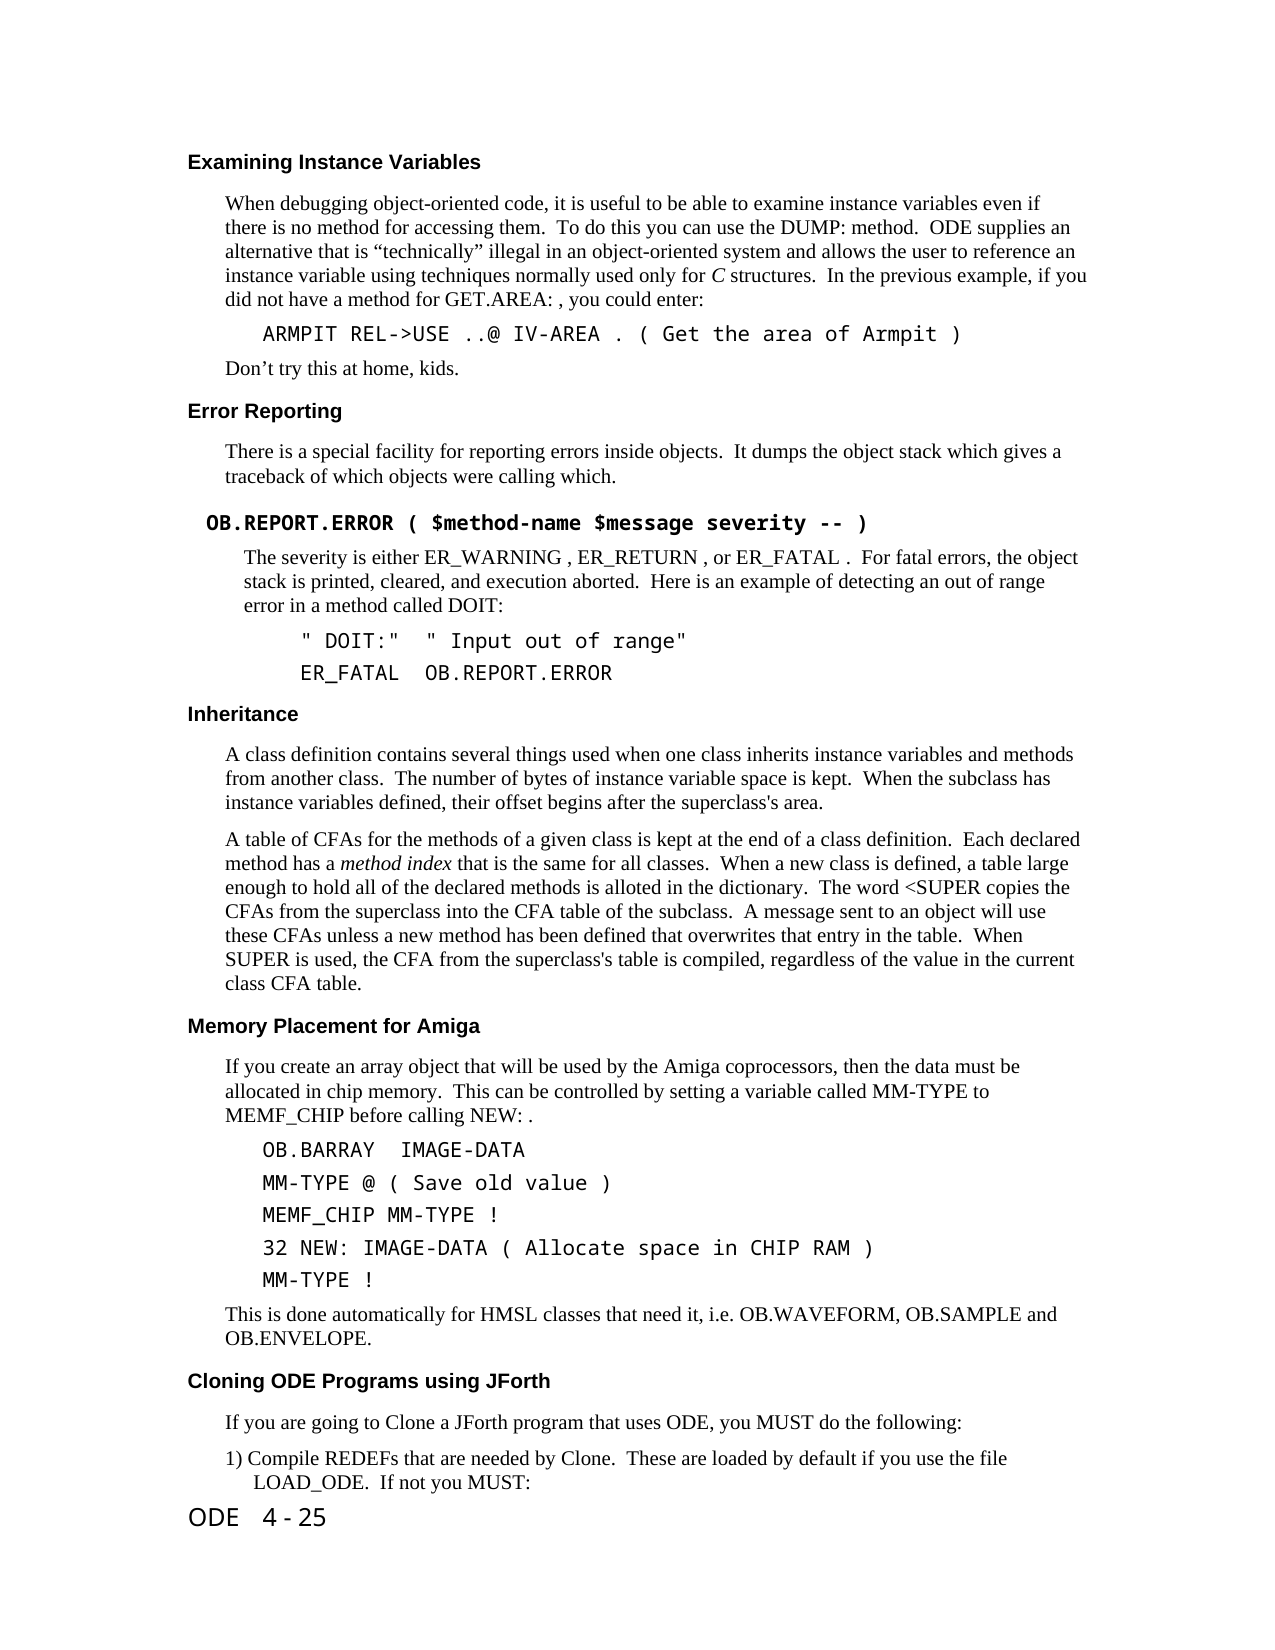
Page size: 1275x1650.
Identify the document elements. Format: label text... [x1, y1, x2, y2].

text When debugging object-oriented code, it is useful to be able to examine instance variables even if there is no method for accessing them. To do this you can use the DUMP: method. ODE supplies an alternative that is “technically” illegal in an object-oriented system and allows the user to reference an instance variable using techniques normally used only for C structures. In the previous example, if you did not have a method for GET.AREA: , you could enter: [225, 191, 1087, 311]
text MEMF_CHIP MM-TYPE ! [262, 1200, 1087, 1229]
text A table of CFAs for the methods of a given class is kept at the end of a class definition. Each declared method has a method index that is the same for all classes. When a new class is defined, a table large enough to hold all of the declared methods is alloted in the dictionary. The word <SUPER copies the CFAs from the superclass into the CFA table of the subclass. A message sent to an object will use these CFAs unless a new method has been defined that overwrites that entry in the table. When SUPER is used, the CFA from the superclass's table is compiled, regardless of the value in the current class CFA table. [225, 827, 1087, 995]
text Don’t try this at home, kids. [225, 356, 1087, 380]
subtitle Error Reporting [187, 399, 1087, 423]
text " DOIT:" " Input out of range" [300, 626, 1087, 654]
subtitle Cloning ODE Programs using JForth [187, 1369, 1087, 1393]
text .REPORT.ERROR, ^-;OB.REPORT.ERROR ( $method-name $message severity -- ) [206, 508, 1162, 537]
text OB.BARRAY IMAGE-DATA [262, 1135, 1087, 1163]
text This is done automatically for HMSL classes that need it, i.e. OB.WAVEFORM, OB.SAMPLE and OB.ENVELOPE. [225, 1302, 1087, 1350]
text If you create an array object that will be used by the Amiga coprocessors, then the data must be allocated in chip memory. This can be controlled by setting a variable called MM-TYPE to MEMF_CHIP before calling NEW: . [225, 1054, 1087, 1127]
text 32 NEW: IMAGE-DATA ( Allocate space in CHIP RAM ) [262, 1233, 1087, 1261]
text A class definition contains several things used when one class inherits instance variables and methods from another class. The number of bytes of instance variable space is kept. When the subclass has instance variables defined, their offset begins after the superclass's area. [225, 742, 1087, 814]
subtitle Examining Instance Variables [187, 150, 1087, 174]
text ARMPIT REL->USE ..@ IV-AREA . ( Get the area of Armpit ) [262, 319, 1087, 348]
text 1) Compile REDEFs that are needed by Clone. These are loaded by default if you use the file LOAD_ODE. If not you MUST: [225, 1446, 1087, 1494]
subtitle Inheritance [187, 701, 1087, 725]
text There is a special facility for reporting errors inside objects. It dumps the object stack which gives a traceback of which objects were calling which. [225, 439, 1087, 488]
subtitle Memory Placement for Amiga [187, 1014, 1087, 1038]
text MM-TYPE @ ( Save old value ) [262, 1168, 1087, 1196]
text If you are going to Clone a JForth program that uses ODE, you MUST do the following: [225, 1410, 1087, 1434]
text ER_FATAL OB.REPORT.ERROR [300, 658, 1087, 687]
text The severity is either ER_WARNING , ER_RETURN , or ER_FATAL . For fatal errors, the object stack is printed, cleared, and execution aborted. Here is an example of detecting an out of range error in a method called DOIT: [244, 545, 1087, 617]
text MM-TYPE ! [262, 1265, 1087, 1294]
